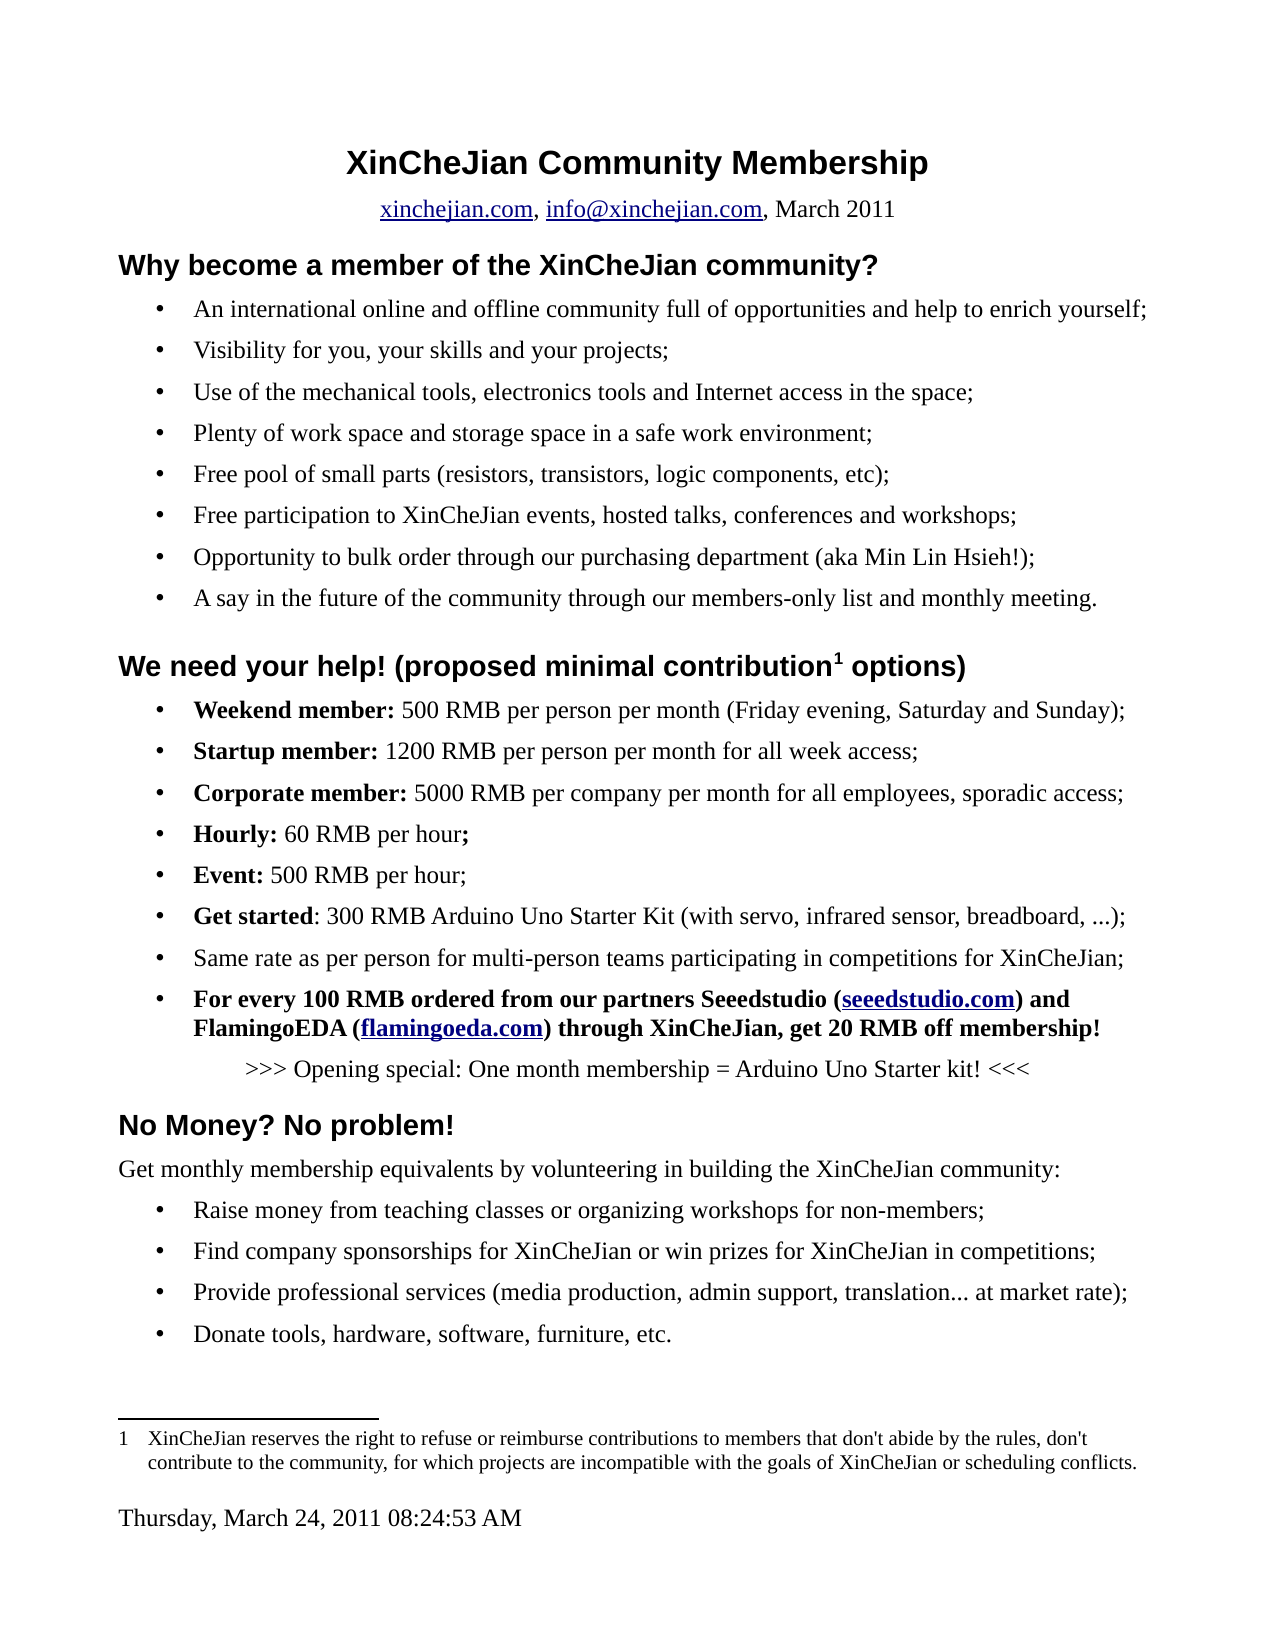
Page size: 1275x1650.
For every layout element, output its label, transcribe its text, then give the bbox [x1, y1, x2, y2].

list Free participation to XinCheJian events, hosted talks, conferences and workshops; [156, 500, 1157, 529]
list Use of the mechanical tools, electronics tools and Internet access in the space; [156, 377, 1157, 405]
list Plenty of work space and storage space in a safe work environment; [156, 418, 1157, 447]
list Donate tools, hardware, software, furniture, etc. [156, 1319, 1157, 1347]
text XinCheJian reserves the right to refuse or reimburse contributions to members that don't abide by the rules, don't contribute to the community, for which projects are incompatible with the goals of XinCheJian or scheduling conflicts. [118, 1426, 1157, 1474]
list Opportunity to bulk order through our purchasing department (aka Min Lin Hsieh!); [156, 542, 1157, 570]
subtitle XinCheJian Community Membership [118, 143, 1157, 182]
list Corporate member: 5000 RMB per company per month for all employees, sporadic access; [156, 778, 1157, 806]
list Visibility for you, your skills and your projects; [156, 335, 1157, 364]
list Hourly: 60 RMB per hour; [156, 819, 1157, 848]
text Get monthly membership equivalents by volunteering in building the XinCheJian community: [118, 1154, 1157, 1182]
list Weekend member: 500 RMB per person per month (Friday evening, Saturday and Sunday); [156, 695, 1157, 724]
subtitle We need your help! (proposed minimal contribution options) [118, 649, 1157, 683]
list Event: 500 RMB per hour; [156, 860, 1157, 889]
list For every 100 RMB ordered from our partners Seeedstudio (seeedstudio.com) and FlamingoEDA (flamingoeda.com) through XinCheJian, get 20 RMB off membership! [156, 984, 1157, 1041]
list Startup member: 1200 RMB per person per month for all week access; [156, 736, 1157, 765]
list Same rate as per person for multi-person teams participating in competitions for XinCheJian; [156, 943, 1157, 971]
list An international online and offline community full of opportunities and help to enrich yourself; [156, 294, 1157, 323]
list Free pool of small parts (resistors, transistors, logic components, etc); [156, 459, 1157, 488]
text >>> Opening special: One month membership = Arduino Uno Starter kit! <<< [118, 1054, 1157, 1083]
subtitle Why become a member of the XinCheJian community? [118, 248, 1157, 282]
list Provide professional services (media production, admin support, translation... at market rate); [156, 1277, 1157, 1306]
list A say in the future of the community through our members-only list and monthly meeting. [156, 583, 1157, 612]
list Get started: 300 RMB Arduino Uno Starter Kit (with servo, infrared sensor, breadboard, ...); [156, 901, 1157, 930]
text xinchejian.com, info@xinchejian.com, March 2011 [118, 194, 1157, 223]
list Find company sponsorships for XinCheJian or win prizes for XinCheJian in competitions; [156, 1236, 1157, 1265]
list Raise money from teaching classes or organizing workshops for non-members; [156, 1195, 1157, 1224]
subtitle No Money? No problem! [118, 1108, 1157, 1141]
